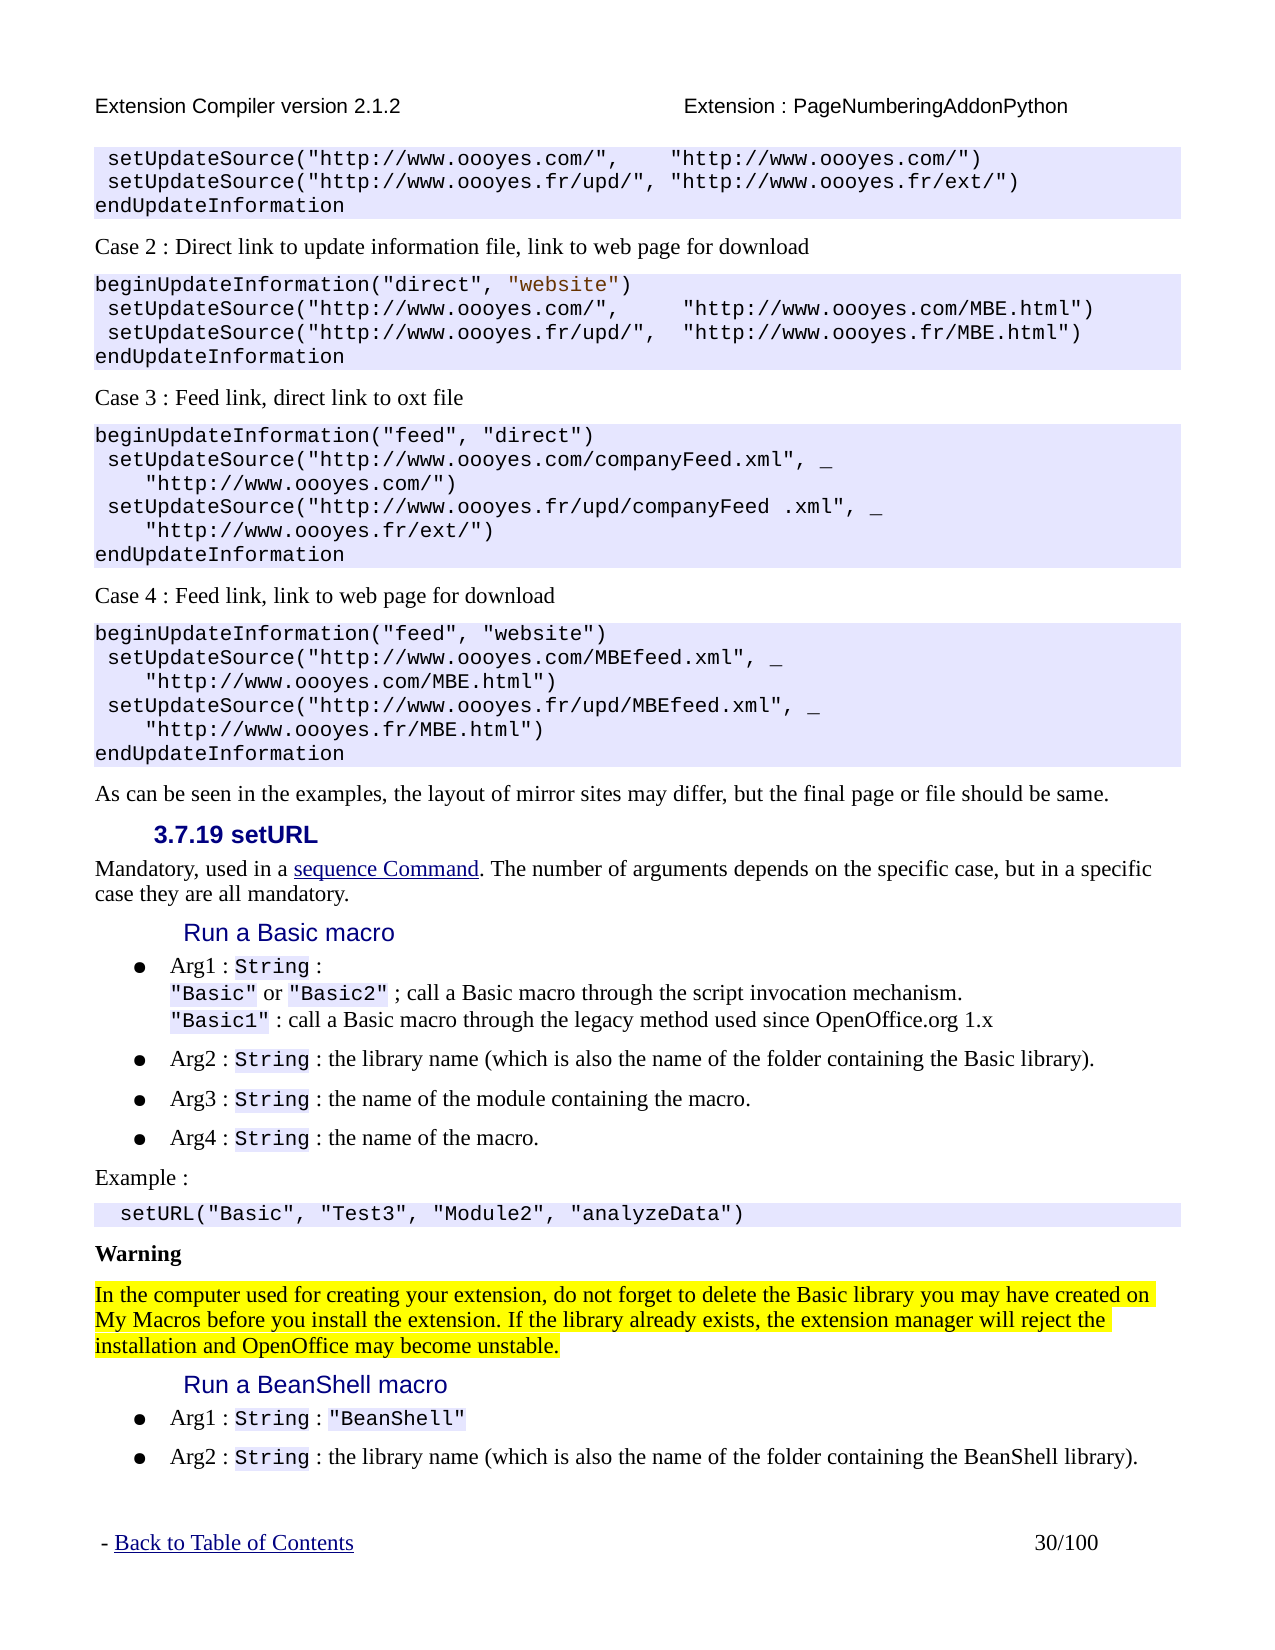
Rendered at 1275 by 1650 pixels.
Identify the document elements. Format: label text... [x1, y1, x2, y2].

list Arg4 : String : the name of the macro. [132, 1125, 1181, 1152]
text setURL("Basic", "Test3", "Module2", "analyzeData") [94, 1203, 1181, 1227]
text beginUpdateInformation("direct", "website") [619, 274, 1181, 298]
text beginUpdateInformation("feed", "website") [94, 623, 1181, 647]
text Case 3 : Feed link, direct link to oxt file [94, 384, 1181, 410]
text setUpdateSource("http://www.oooyes.com/", "http://www.oooyes.com/MBE.html") [94, 298, 1181, 322]
text Example : [94, 1165, 1181, 1190]
text setUpdateSource("http://www.oooyes.com/", "http://www.oooyes.com/") [94, 147, 1181, 171]
text setUpdateSource("http://www.oooyes.fr/upd/MBEfeed.xml", _ [94, 695, 1181, 719]
text In the computer used for creating your extension, do not forget to delete the Basic library you may have created on My Macros before you install the extension. If the library already exists, the extension manager will reject the installation and OpenOffice may become unstable. [94, 1281, 1181, 1358]
subtitle Run a Basic macro [183, 919, 1181, 947]
text Mandatory, used in a sequence Command. The number of arguments depends on the specific case, but in a specific case they are all mandatory. [94, 855, 1181, 906]
list Arg2 : String : the library name (which is also the name of the folder containing the BeanShell library). [132, 1444, 1181, 1471]
text setUpdateSource("http://www.oooyes.fr/upd/", "http://www.oooyes.fr/MBE.html") [94, 322, 1181, 346]
subtitle Run a BeanShell macro [183, 1371, 1181, 1398]
list Arg3 : String : the name of the module containing the macro. [132, 1086, 1181, 1113]
list Arg1 : String : "BeanShell" [132, 1404, 1181, 1431]
text beginUpdateInformation("feed", "direct") [94, 424, 1181, 448]
text "http://www.oooyes.com/") [94, 472, 1181, 496]
list Arg1 : String : "Basic" or "Basic2" ; call a Basic macro through the script invocation mechanism. "Basic1" : call a Basic macro through the legacy method used since OpenOffice.org 1.x [132, 953, 1181, 1034]
text setUpdateSource("http://www.oooyes.fr/upd/", "http://www.oooyes.fr/ext/") [94, 171, 1181, 195]
text setUpdateSource("http://www.oooyes.com/companyFeed.xml", _ [94, 448, 1181, 472]
text endUpdateInformation [94, 544, 1181, 568]
text endUpdateInformation [94, 195, 1181, 219]
text Warning [94, 1241, 1181, 1267]
text As can be seen in the examples, the layout of mirror sites may differ, but the final page or file should be same. [94, 781, 1181, 807]
text setUpdateSource("http://www.oooyes.com/MBEfeed.xml", _ [94, 647, 1181, 671]
text Case 4 : Feed link, link to web page for download [94, 583, 1181, 608]
text endUpdateInformation [94, 346, 1181, 370]
text setUpdateSource("http://www.oooyes.fr/upd/companyFeed .xml", _ [94, 496, 1181, 520]
list Arg2 : String : the library name (which is also the name of the folder containing the Basic library). [132, 1046, 1181, 1073]
text Case 2 : Direct link to update information file, link to web page for download [94, 234, 1181, 259]
text "http://www.oooyes.fr/ext/") [94, 520, 1181, 544]
text endUpdateInformation [94, 743, 1181, 767]
text "http://www.oooyes.com/MBE.html") [94, 671, 1181, 695]
text "http://www.oooyes.fr/MBE.html") [94, 719, 1181, 743]
text beginUpdateInformation("direct", "website") [94, 274, 507, 298]
subtitle setURL [153, 821, 1181, 849]
